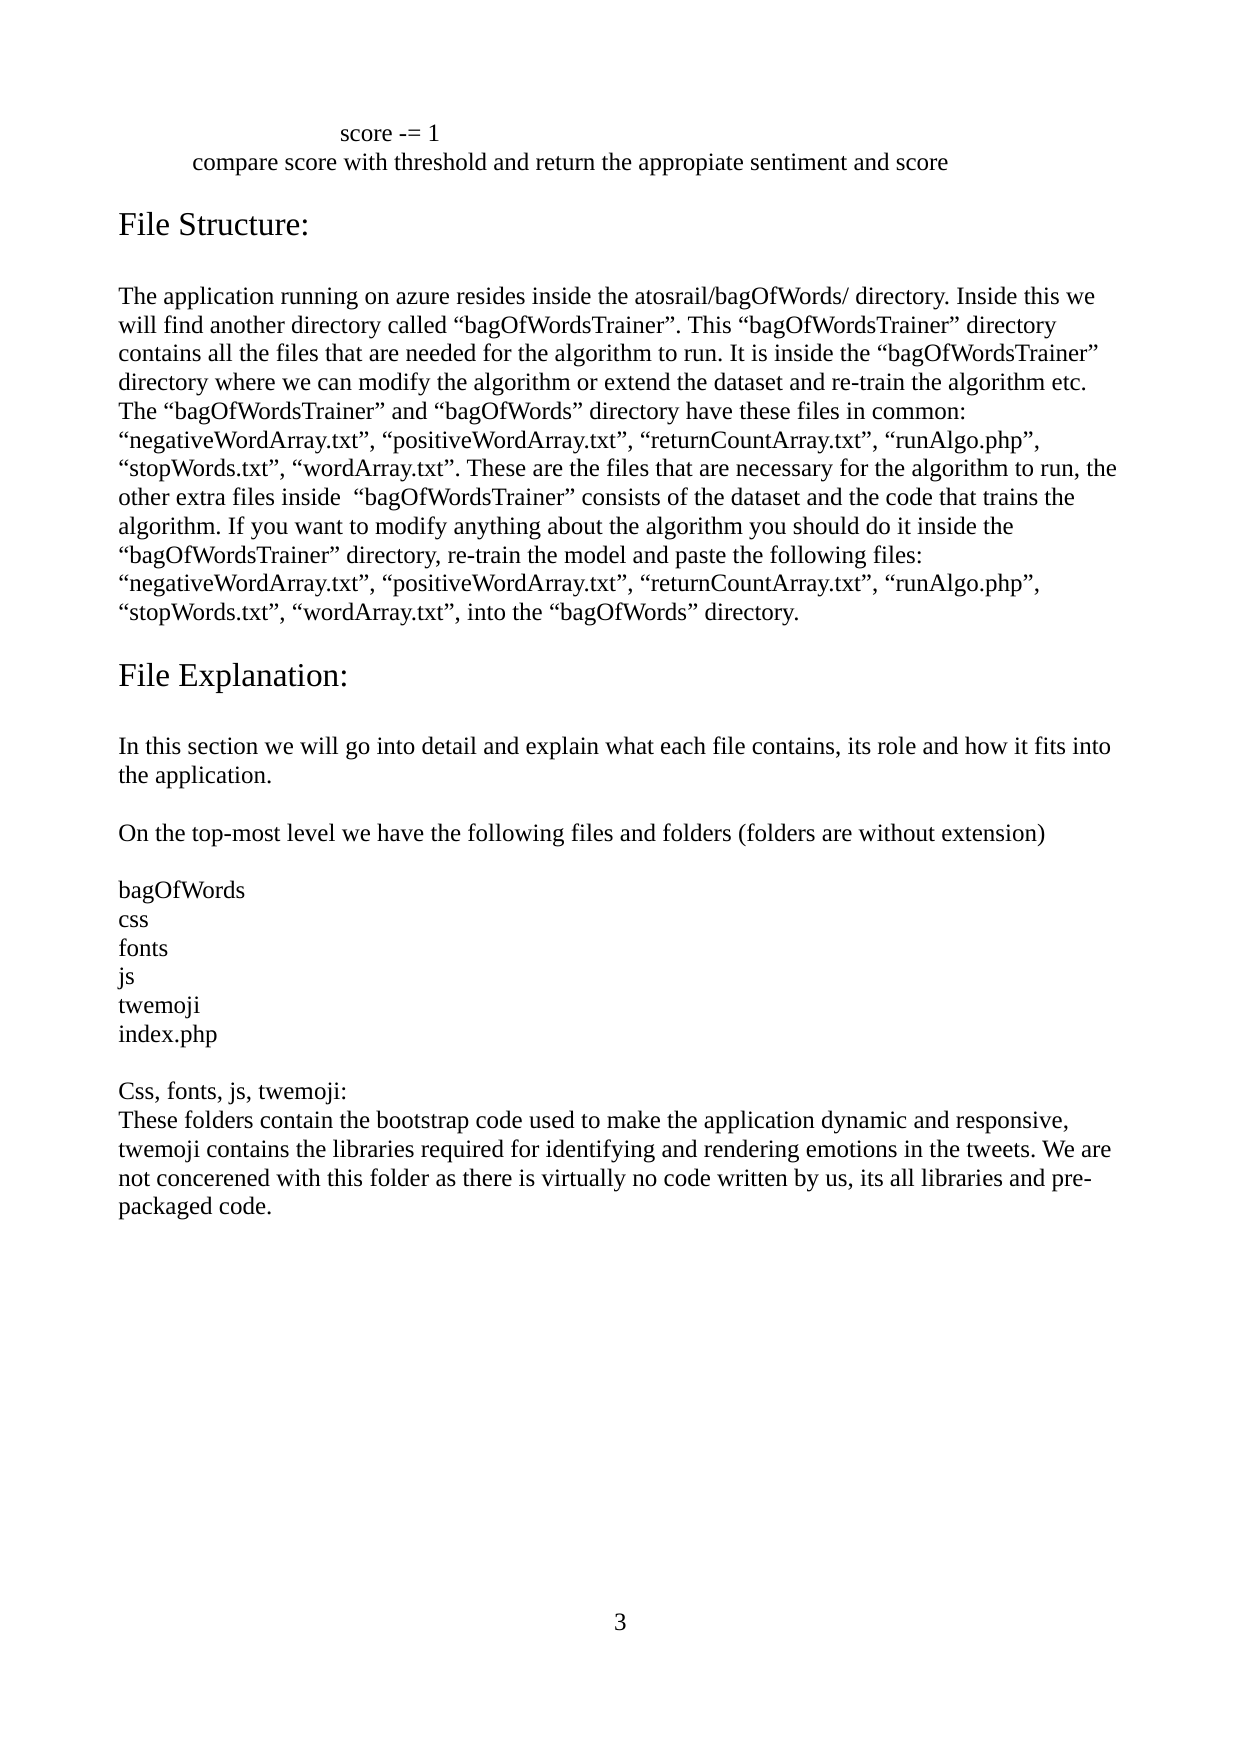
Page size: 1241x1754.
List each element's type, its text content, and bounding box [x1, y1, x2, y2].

text twemoji [118, 990, 1122, 1019]
text js [118, 961, 1122, 990]
text fonts [118, 933, 1122, 961]
text score -= 1 [118, 118, 1122, 147]
text index.php [118, 1019, 1122, 1048]
text compare score with threshold and return the appropiate sentiment and score [118, 147, 1122, 176]
text File Structure: [118, 204, 1122, 243]
text Css, fonts, js, twemoji: [118, 1076, 1122, 1105]
text These folders contain the bootstrap code used to make the application dynamic and responsive, twemoji contains the libraries required for identifying and rendering emotions in the tweets. We are not concerened with this folder as there is virtually no code written by us, its all libraries and pre-packaged code. [118, 1105, 1122, 1220]
text In this section we will go into detail and explain what each file contains, its role and how it fits into the application. [118, 731, 1122, 789]
text bagOfWords [118, 875, 1122, 904]
text css [118, 904, 1122, 933]
text The application running on azure resides inside the atosrail/bagOfWords/ directory. Inside this we will find another directory called “bagOfWordsTrainer”. This “bagOfWordsTrainer” directory contains all the files that are needed for the algorithm to run. It is inside the “bagOfWordsTrainer” directory where we can modify the algorithm or extend the dataset and re-train the algorithm etc. The “bagOfWordsTrainer” and “bagOfWords” directory have these files in common: “negativeWordArray.txt”, “positiveWordArray.txt”, “returnCountArray.txt”, “runAlgo.php”, “stopWords.txt”, “wordArray.txt”. These are the files that are necessary for the algorithm to run, the other extra files inside “bagOfWordsTrainer” consists of the dataset and the code that trains the algorithm. If you want to modify anything about the algorithm you should do it inside the “bagOfWordsTrainer” directory, re-train the model and paste the following files: “negativeWordArray.txt”, “positiveWordArray.txt”, “returnCountArray.txt”, “runAlgo.php”, “stopWords.txt”, “wordArray.txt”, into the “bagOfWords” directory. [118, 281, 1122, 626]
text On the top-most level we have the following files and folders (folders are without extension) [118, 818, 1122, 846]
text File Explanation: [118, 655, 1122, 693]
